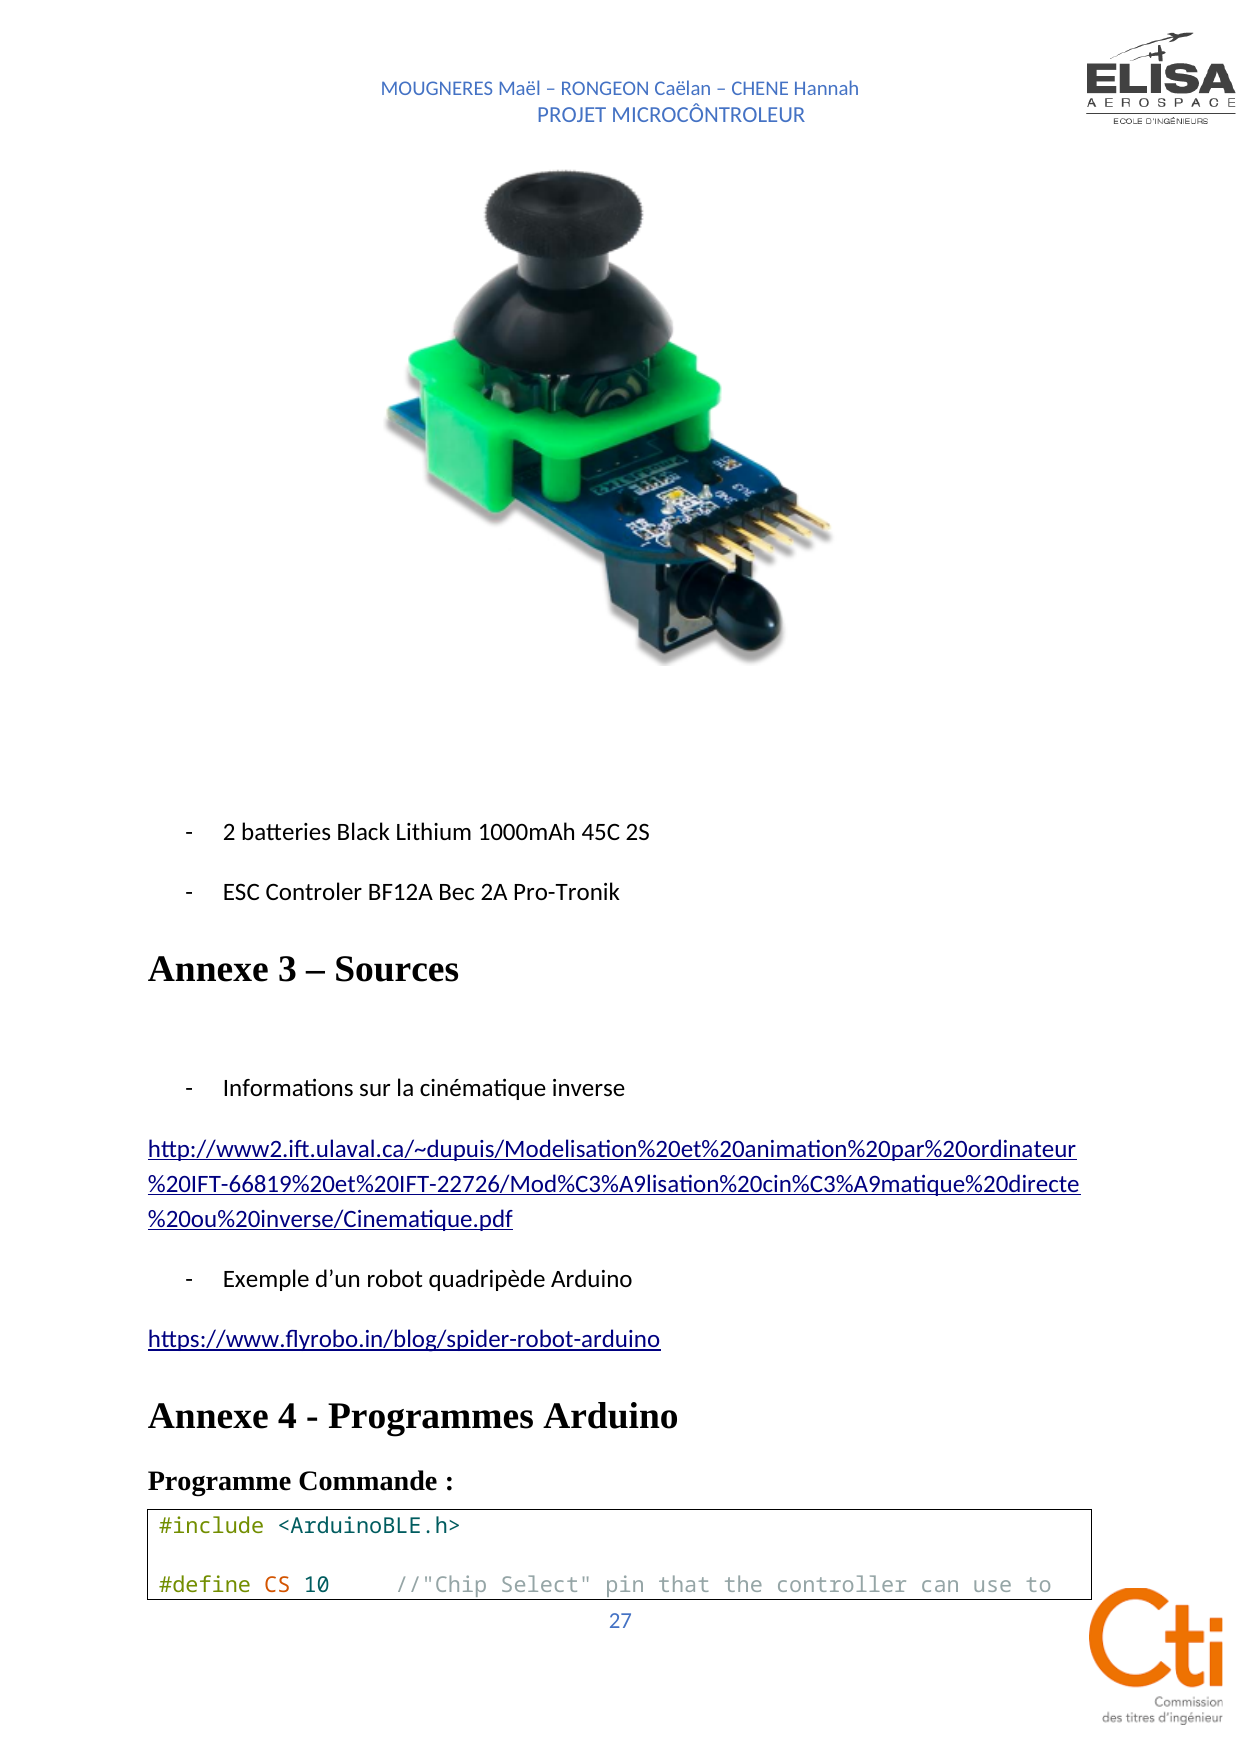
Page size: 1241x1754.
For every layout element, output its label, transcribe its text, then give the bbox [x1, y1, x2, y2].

text https://www.flyrobo.in/blog/spider-robot-arduino [148, 1323, 1093, 1354]
subtitle Annexe 3 – Sources [148, 946, 1093, 989]
list Exemple d’un robot quadripède Arduino [185, 1263, 1093, 1293]
text http://www2.ift.ulaval.ca/~dupuis/Modelisation%20et%20animation%20par%20ordinateur%20IFT-66819%20et%20IFT-22726/Mod%C3%A9lisation%20cin%C3%A9matique%20directe%20ou%20inverse/Cinematique.pdf [148, 1133, 1093, 1233]
list ESC Controler BF12A Bec 2A Pro-Tronik [185, 876, 1093, 906]
list Informations sur la cinématique inverse [185, 1072, 1093, 1103]
list 2 batteries Black Lithium 1000mAh 45C 2S [185, 816, 1093, 846]
subtitle Annexe 4 - Programmes Arduino [148, 1393, 1093, 1437]
subtitle Programme Commande : [148, 1464, 1093, 1496]
